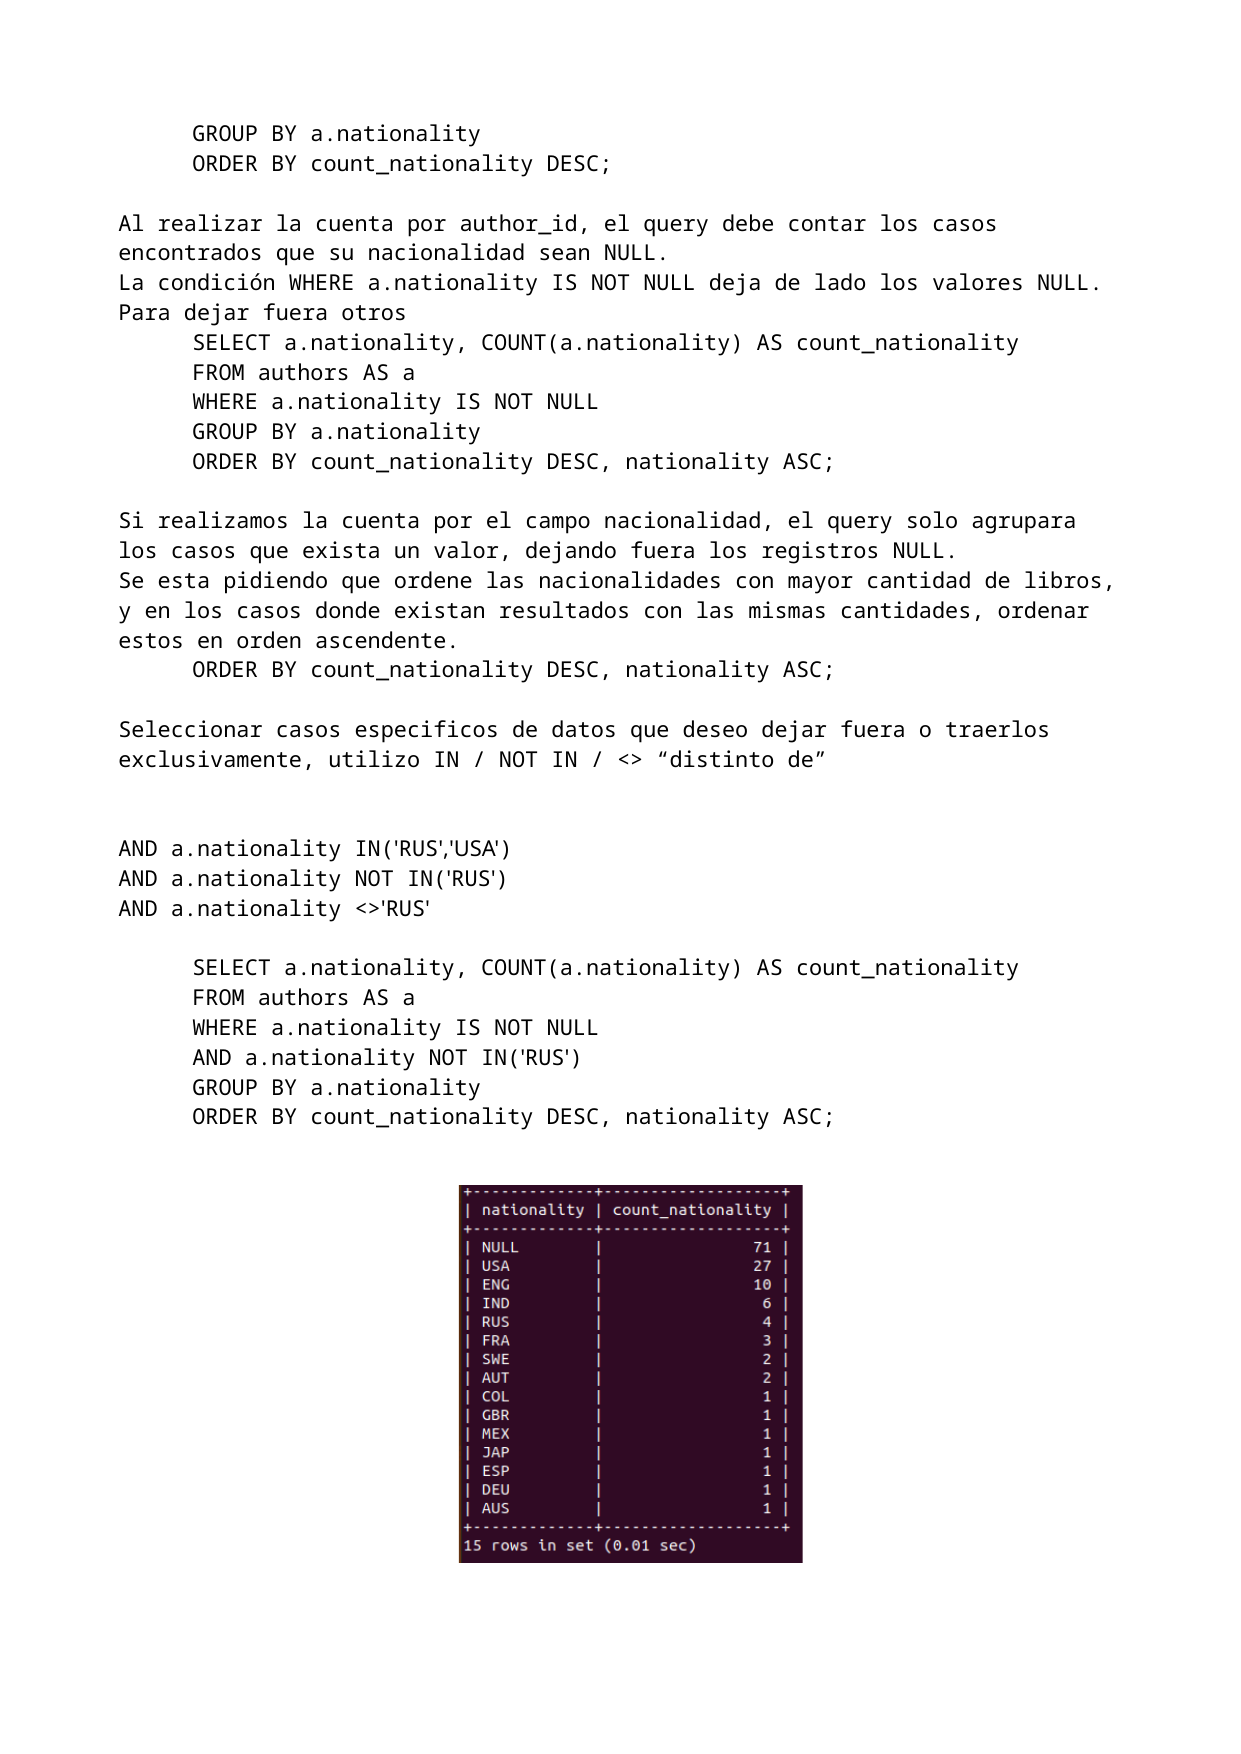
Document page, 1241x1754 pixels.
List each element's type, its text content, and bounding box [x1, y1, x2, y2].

text Se esta pidiendo que ordene las nacionalidades con mayor cantidad de libros, y en los casos donde existan resultados con las mismas cantidades, ordenar estos en orden ascendente. [118, 565, 1122, 654]
text ORDER BY count_nationality DESC; [118, 148, 1122, 178]
text FROM authors AS a [118, 982, 1122, 1012]
text GROUP BY a.nationality [118, 118, 1122, 148]
text WHERE a.nationality IS NOT NULL [118, 386, 1122, 416]
picture [458, 1185, 803, 1563]
text La condición WHERE a.nationality IS NOT NULL deja de lado los valores NULL. [118, 267, 1122, 297]
text SELECT a.nationality, COUNT(a.nationality) AS count_nationality [118, 952, 1122, 982]
text GROUP BY a.nationality [118, 1071, 1122, 1101]
text ORDER BY count_nationality DESC, nationality ASC; [118, 1101, 1122, 1131]
text Seleccionar casos especificos de datos que deseo dejar fuera o traerlos exclusivamente, utilizo IN / NOT IN / <> “distinto de” [118, 714, 1122, 773]
text GROUP BY a.nationality [118, 416, 1122, 446]
text ORDER BY count_nationality DESC, nationality ASC; [118, 446, 1122, 476]
text AND a.nationality IN('RUS','USA') [118, 833, 1122, 863]
text AND a.nationality NOT IN('RUS') [118, 863, 1122, 893]
text ORDER BY count_nationality DESC, nationality ASC; [118, 654, 1122, 684]
text Al realizar la cuenta por author_id, el query debe contar los casos encontrados que su nacionalidad sean NULL. [118, 207, 1122, 267]
text Para dejar fuera otros [118, 297, 1122, 327]
text WHERE a.nationality IS NOT NULL [118, 1012, 1122, 1042]
text AND a.nationality <>'RUS' [118, 893, 1122, 922]
text SELECT a.nationality, COUNT(a.nationality) AS count_nationality [118, 327, 1122, 356]
text FROM authors AS a [118, 356, 1122, 386]
text AND a.nationality NOT IN('RUS') [118, 1042, 1122, 1071]
text Si realizamos la cuenta por el campo nacionalidad, el query solo agrupara los casos que exista un valor, dejando fuera los registros NULL. [118, 505, 1122, 565]
